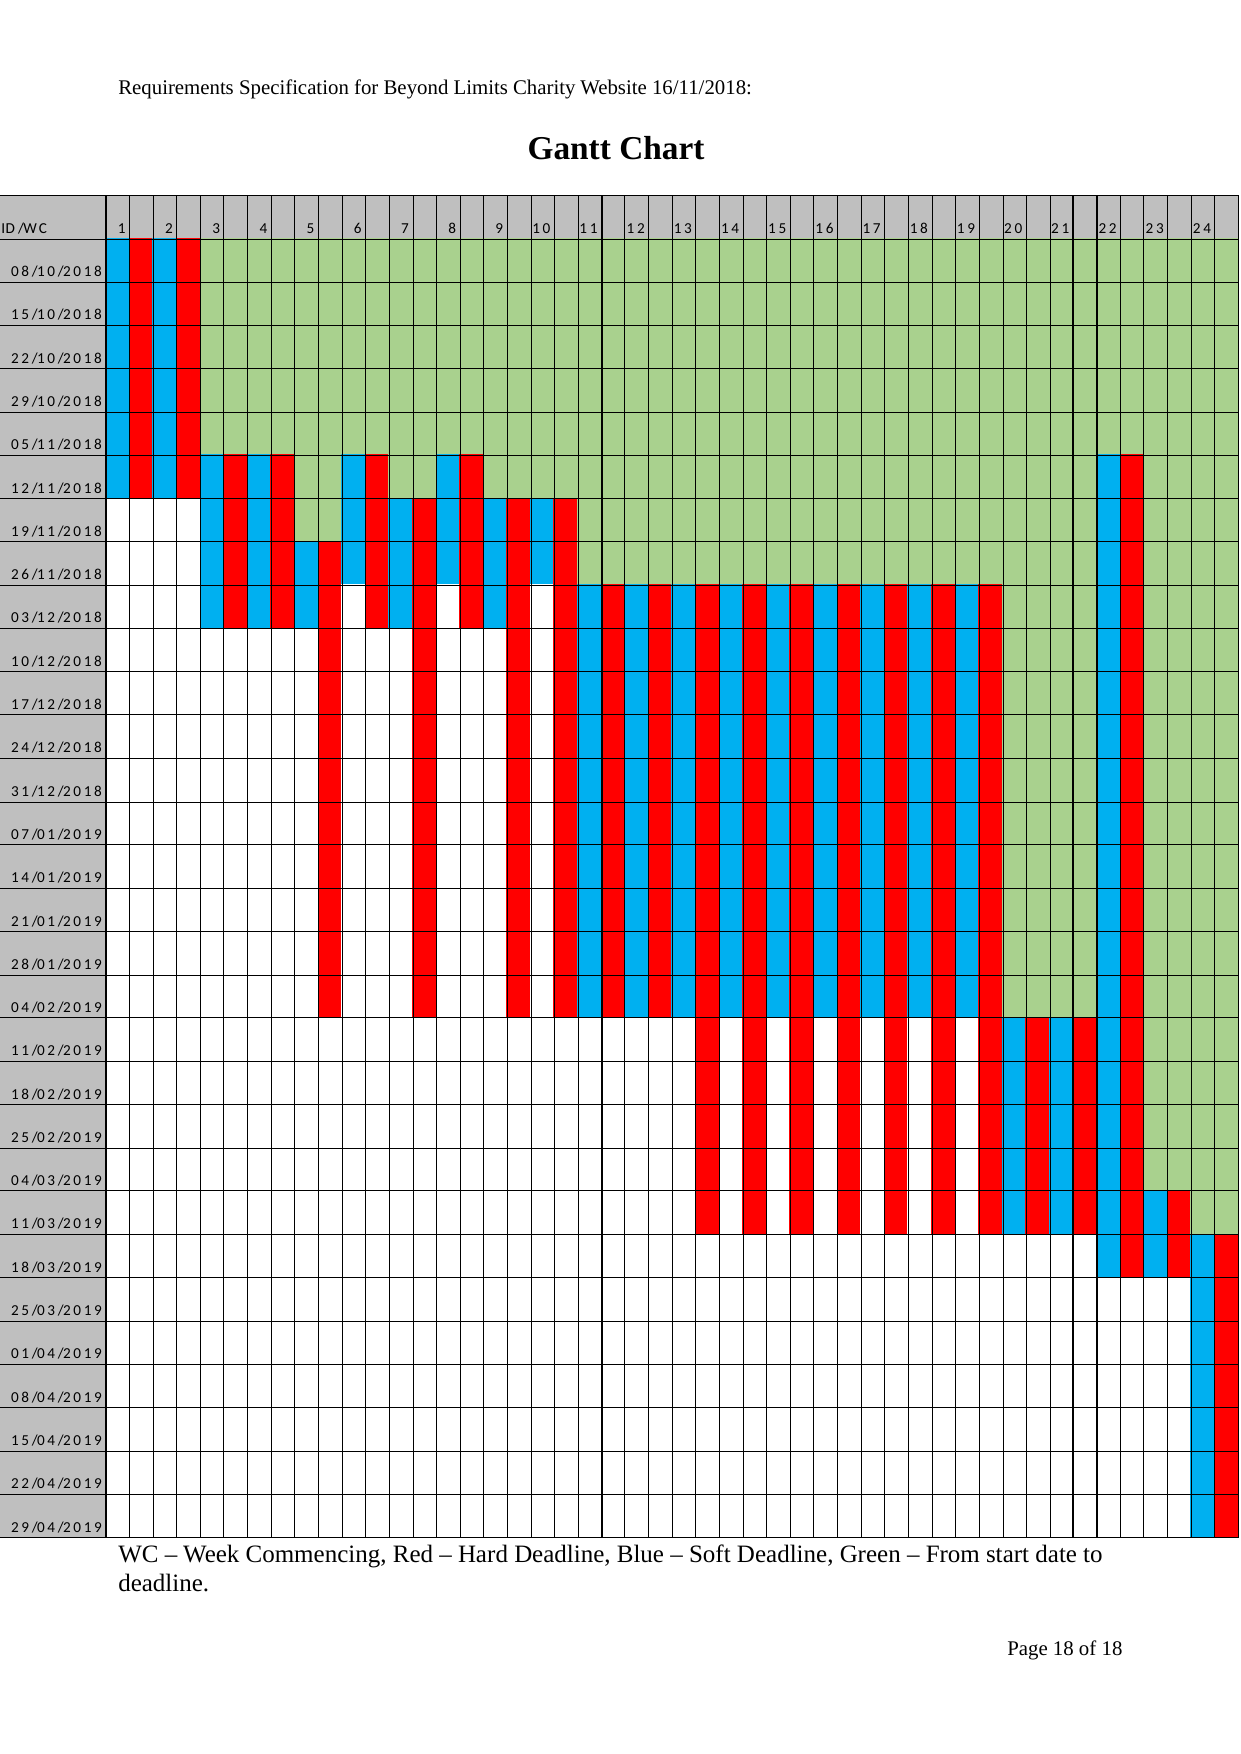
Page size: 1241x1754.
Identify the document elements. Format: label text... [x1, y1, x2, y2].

text Gantt Chart [118, 128, 1122, 167]
text WC – Week Commencing, Red – Hard Deadline, Blue – Soft Deadline, Green – From start date to deadline. [118, 1538, 1122, 1597]
